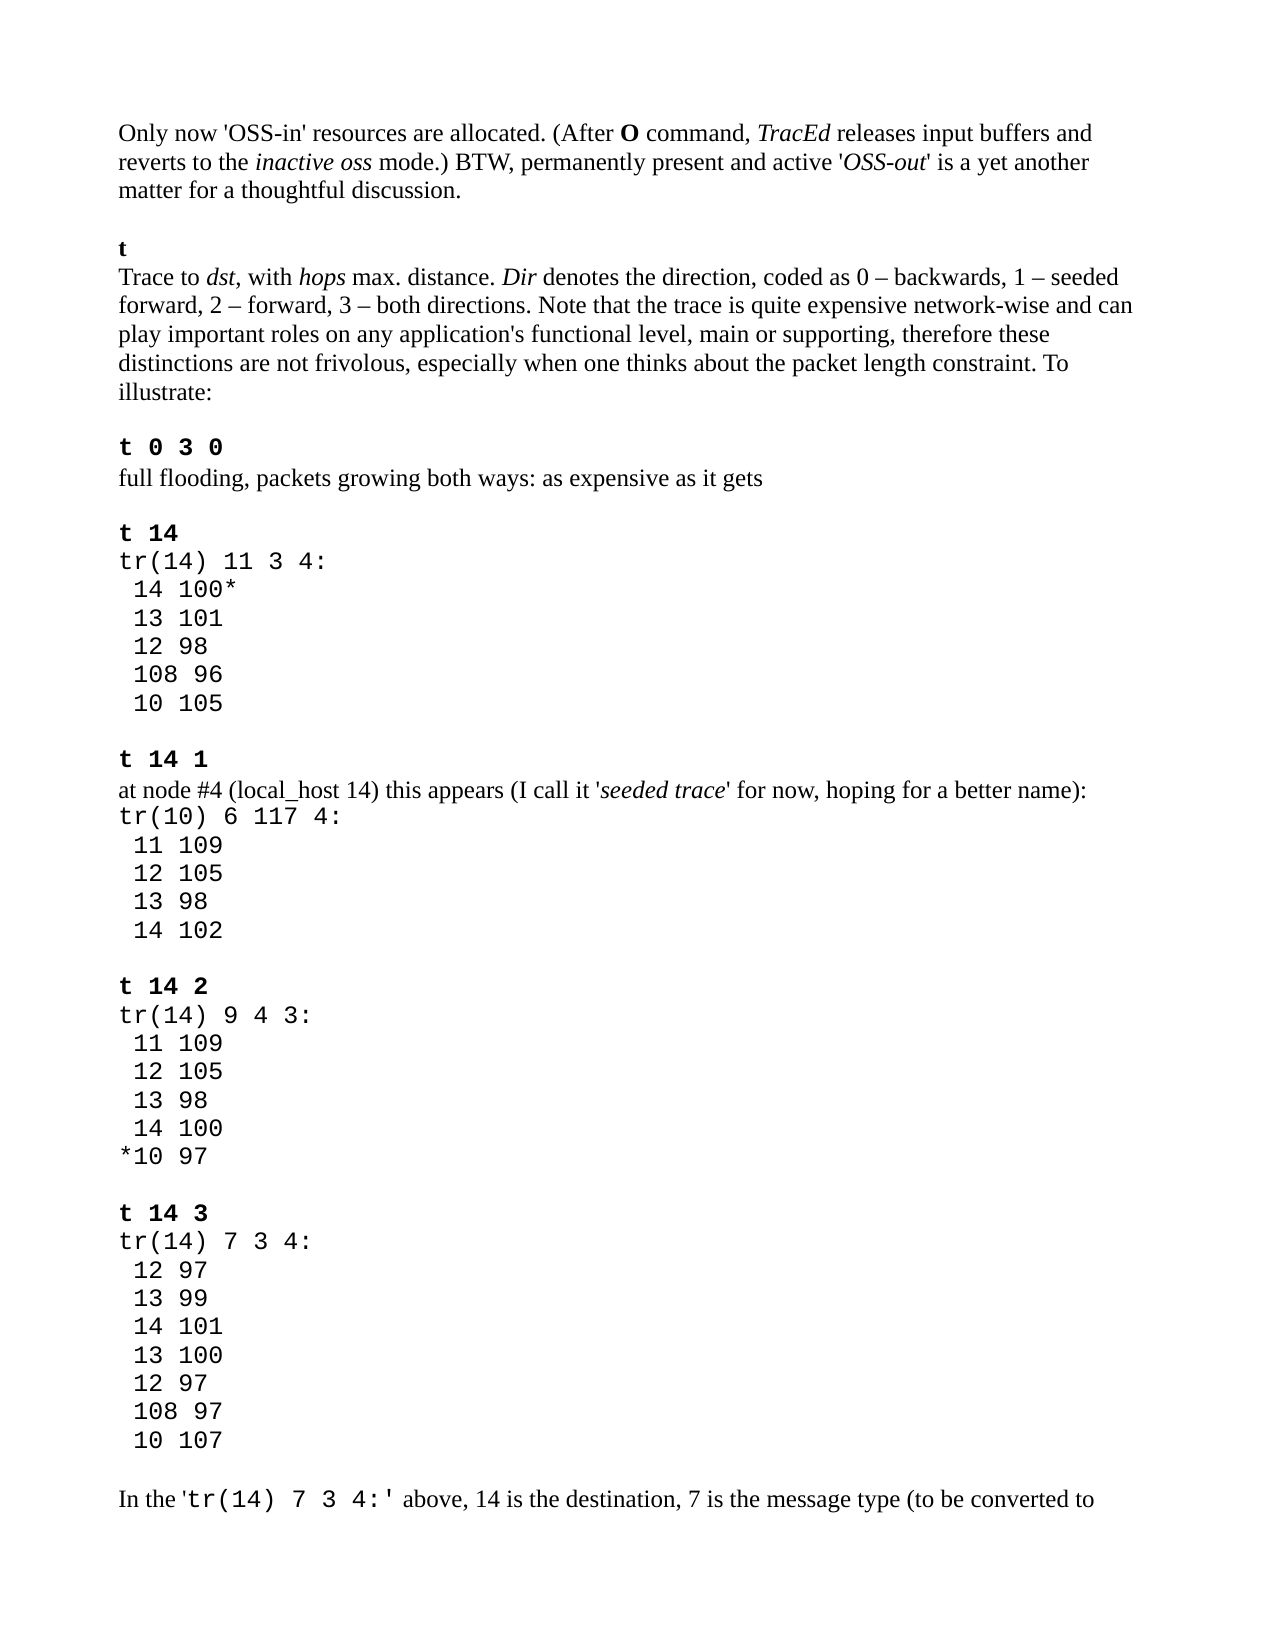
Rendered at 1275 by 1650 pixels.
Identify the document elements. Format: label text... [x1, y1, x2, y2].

text t 0 3 0 [118, 434, 1157, 463]
text 14 100* [118, 577, 1157, 605]
text 14 100 [118, 1116, 1157, 1144]
text In the 'tr(14) 7 3 4:' above, 14 is the destination, 7 is the message type (to be converted to [118, 1484, 1157, 1515]
text 12 105 [118, 1059, 1157, 1087]
text at node #4 (local_host 14) this appears (I call it 'seeded trace' for now, hoping for a better name): [118, 775, 1157, 804]
text t 14 3 [118, 1201, 1157, 1229]
text 13 101 [118, 605, 1157, 633]
text 14 101 [118, 1314, 1157, 1342]
text tr(14) 9 4 3: [118, 1002, 1157, 1031]
text tr(10) 6 117 4: [118, 804, 1157, 832]
text 13 100 [118, 1342, 1157, 1371]
text 13 99 [118, 1286, 1157, 1314]
text 13 98 [118, 1087, 1157, 1116]
text 12 97 [118, 1257, 1157, 1286]
text t 14 [118, 520, 1157, 548]
text tr(14) 7 3 4: [118, 1229, 1157, 1257]
text 10 105 [118, 690, 1157, 718]
text tr(14) 11 3 4: [118, 548, 1157, 577]
text 108 97 [118, 1399, 1157, 1427]
text 11 109 [118, 832, 1157, 861]
text 10 107 [118, 1427, 1157, 1456]
text full flooding, packets growing both ways: as expensive as it gets [118, 463, 1157, 491]
text 12 105 [118, 861, 1157, 889]
text t [118, 233, 1157, 262]
text *10 97 [118, 1144, 1157, 1172]
text 108 96 [118, 662, 1157, 690]
text Only now 'OSS-in' resources are allocated. (After O command, TracEd releases input buffers and reverts to the inactive oss mode.) BTW, permanently present and active 'OSS-out' is a yet another matter for a thoughtful discussion. [118, 118, 1157, 204]
text t 14 2 [118, 974, 1157, 1002]
text 14 102 [118, 917, 1157, 946]
text t 14 1 [118, 747, 1157, 775]
text 13 98 [118, 889, 1157, 917]
text Trace to dst, with hops max. distance. Dir denotes the direction, coded as 0 – backwards, 1 – seeded forward, 2 – forward, 3 – both directions. Note that the trace is quite expensive network-wise and can play important roles on any application's functional level, main or supporting, therefore these distinctions are not frivolous, especially when one thinks about the packet length constraint. To illustrate: [118, 262, 1157, 406]
text 12 97 [118, 1371, 1157, 1399]
text 12 98 [118, 633, 1157, 662]
text 11 109 [118, 1031, 1157, 1059]
